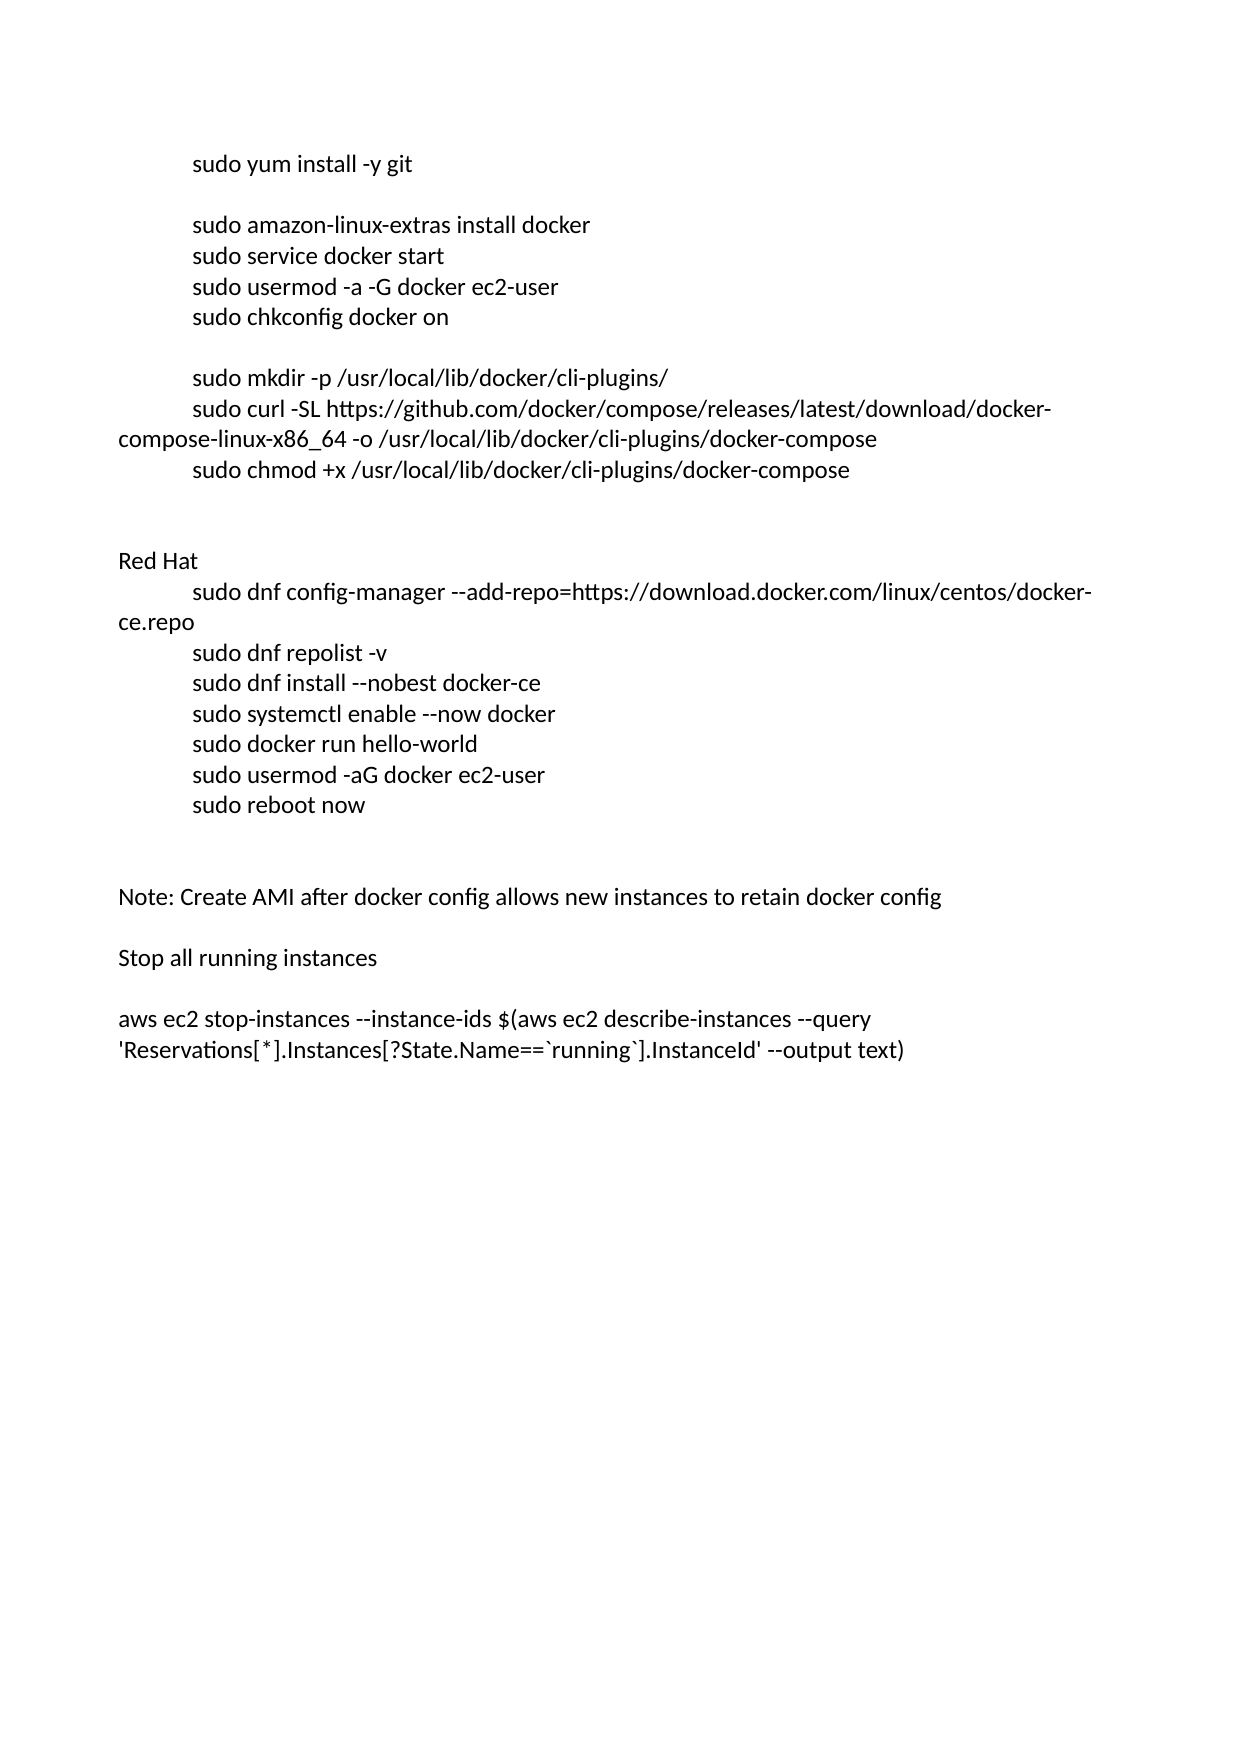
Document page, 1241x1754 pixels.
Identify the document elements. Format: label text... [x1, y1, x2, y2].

text sudo chkconfig docker on [118, 301, 1122, 332]
text sudo reboot now [118, 789, 1122, 820]
text sudo chmod +x /usr/local/lib/docker/cli-plugins/docker-compose [118, 454, 1122, 484]
text sudo mkdir -p /usr/local/lib/docker/cli-plugins/ [118, 362, 1122, 393]
text sudo amazon-linux-extras install docker [118, 210, 1122, 240]
text Stop all running instances [118, 942, 1122, 973]
text Red Hat [118, 545, 1122, 576]
text sudo yum install -y git [118, 149, 1122, 179]
text sudo usermod -a -G docker ec2-user [118, 271, 1122, 301]
text sudo dnf install --nobest docker-ce [118, 667, 1122, 698]
text sudo usermod -aG docker ec2-user [118, 759, 1122, 789]
text sudo docker run hello-world [118, 728, 1122, 759]
text aws ec2 stop-instances --instance-ids $(aws ec2 describe-instances --query 'Reservations[*].Instances[?State.Name==`running`].InstanceId' --output text) [118, 1003, 1122, 1064]
text sudo dnf config-manager --add-repo=https://download.docker.com/linux/centos/docker-ce.repo [118, 576, 1122, 637]
text sudo systemctl enable --now docker [118, 698, 1122, 728]
text sudo curl -SL https://github.com/docker/compose/releases/latest/download/docker-compose-linux-x86_64 -o /usr/local/lib/docker/cli-plugins/docker-compose [118, 393, 1122, 454]
text sudo dnf repolist -v [118, 637, 1122, 667]
text Note: Create AMI after docker config allows new instances to retain docker config [118, 881, 1122, 912]
text sudo service docker start [118, 240, 1122, 271]
